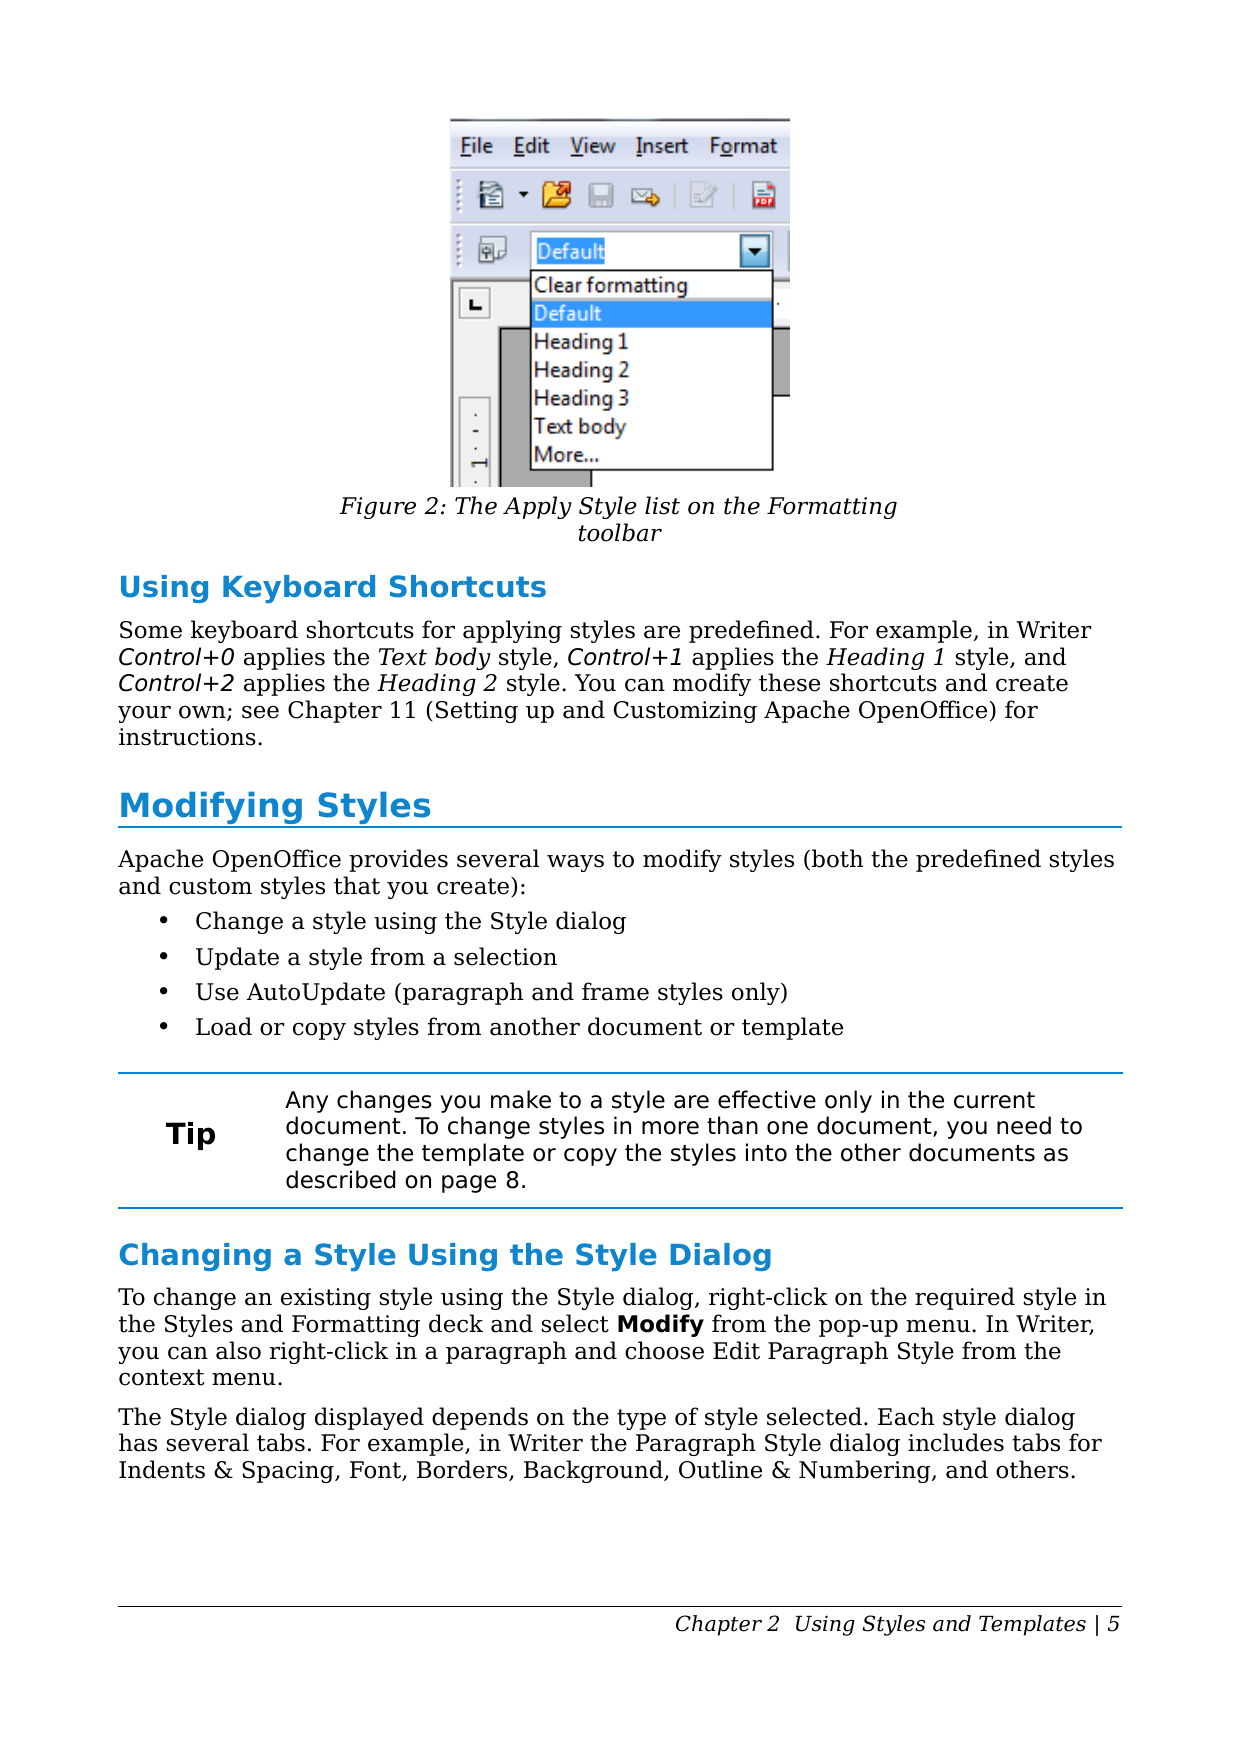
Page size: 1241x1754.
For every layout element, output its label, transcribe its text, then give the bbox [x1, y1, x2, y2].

text Some keyboard shortcuts for applying styles are predefined. For example, in Writer Control+0 applies the Text body style, Control+1 applies the Heading 1 style, and Control+2 applies the Heading 2 style. You can modify these shortcuts and create your own; see Chapter 11 (Setting up and Customizing Apache OpenOffice) for instructions. [118, 617, 1122, 751]
table_header Tip [118, 1074, 264, 1207]
text The Style dialog displayed depends on the type of style selected. Each style dialog has several tabs. For example, in Writer the Paragraph Style dialog includes tabs for Indents & Spacing, Font, Borders, Background, Outline & Numbering, and others. [118, 1404, 1122, 1484]
subtitle Changing a Style Using the Style Dialog [118, 1238, 1122, 1272]
text Figure 2: The Apply Style list on the Formatting toolbar [330, 493, 910, 547]
subtitle Modifying Styles [118, 787, 1122, 826]
list Change a style using the Style dialog [156, 906, 1122, 935]
list Update a style from a selection [156, 942, 1122, 971]
table_header Any changes you make to a style are effective only in the current document. To change styles in more than one document, you need to change the template or copy the styles into the other documents as described on page 8. [264, 1074, 1122, 1207]
subtitle Using Keyboard Shortcuts [118, 571, 1122, 605]
list Use AutoUpdate (paragraph and frame styles only) [156, 977, 1122, 1006]
text To change an existing style using the Style dialog, right-click on the required style in the Styles and Formatting deck and select Modify from the pop-up menu. In Writer, you can also right-click in a paragraph and choose Edit Paragraph Style from the context menu. [118, 1284, 1122, 1391]
list Apache OpenOffice provides several ways to modify styles (both the predefined styles and custom styles that you create): [118, 846, 1122, 900]
picture [450, 118, 790, 487]
list Load or copy styles from another document or template [156, 1012, 1122, 1042]
